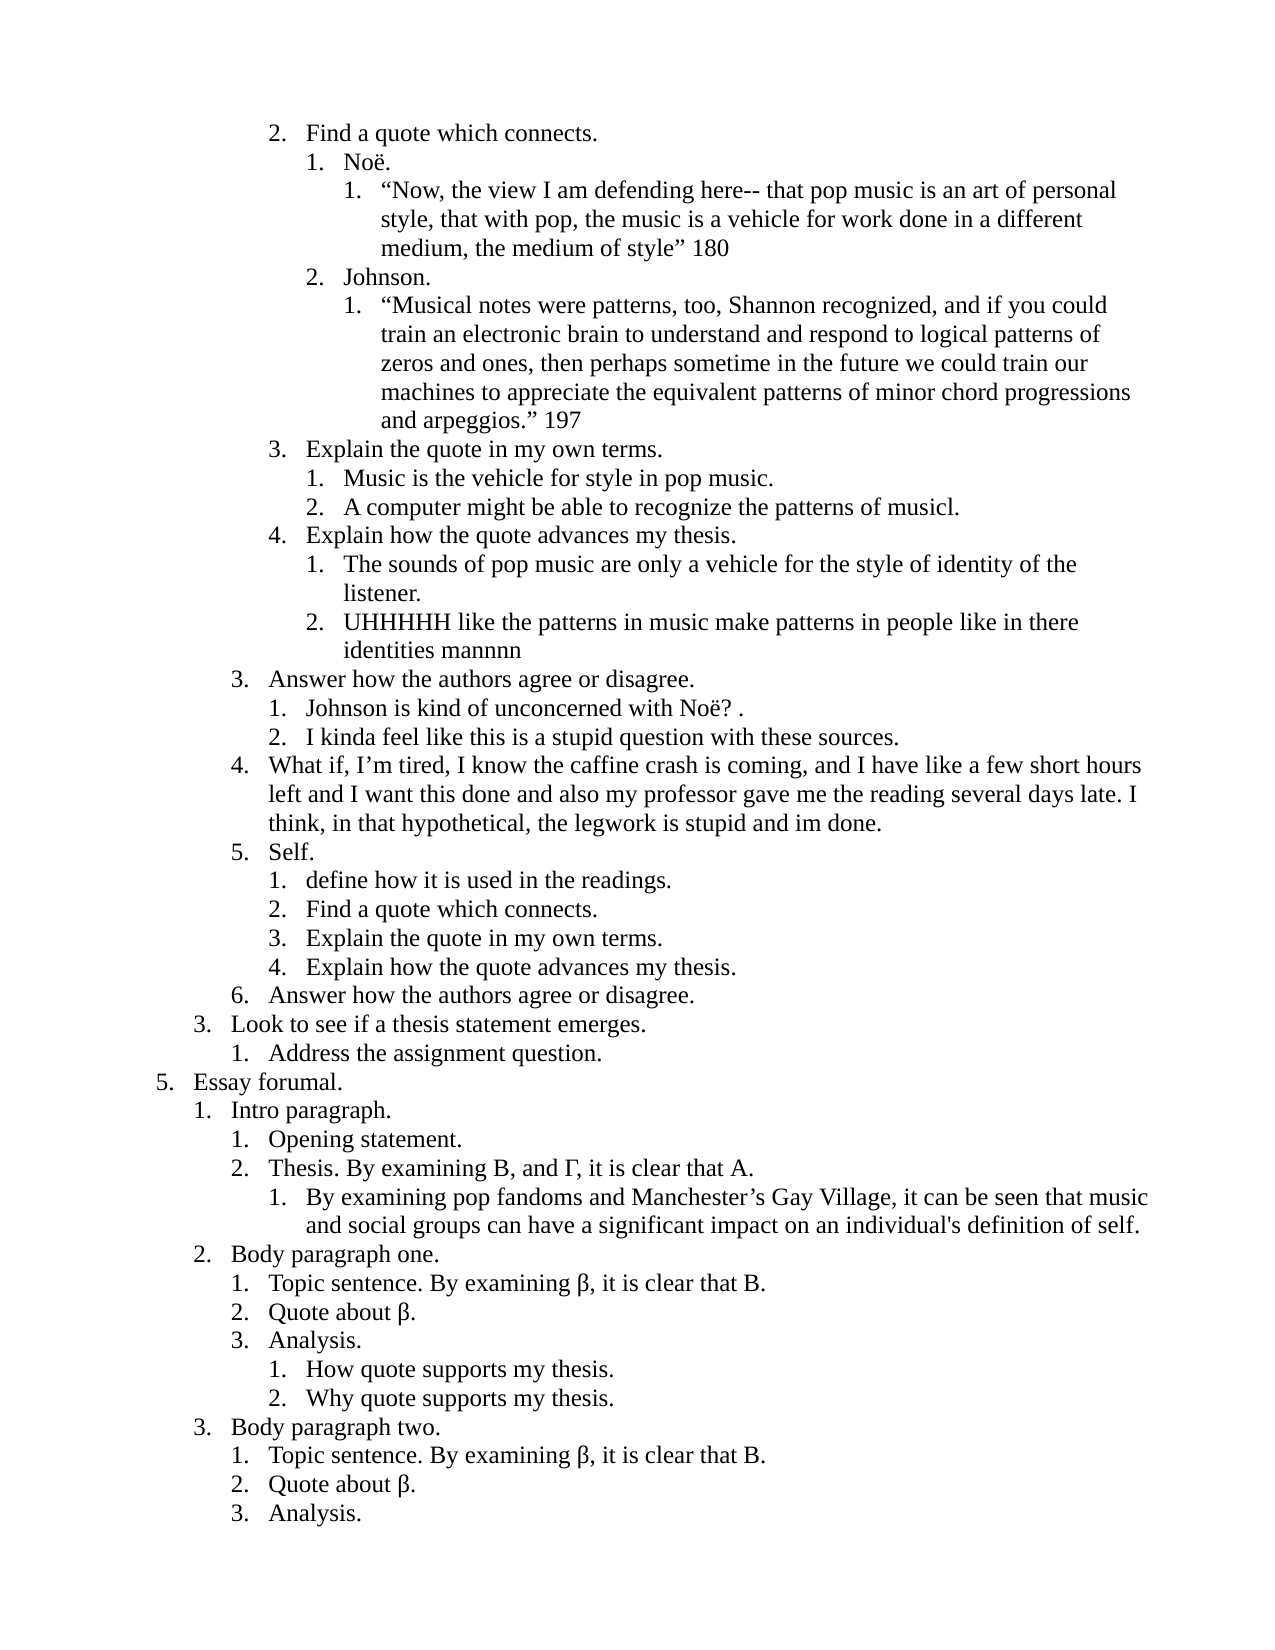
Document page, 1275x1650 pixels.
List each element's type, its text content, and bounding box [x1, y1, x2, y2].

list Explain the quote in my own terms. [268, 434, 1157, 463]
list Body paragraph two. [193, 1412, 1157, 1441]
list Noë. [306, 147, 1157, 176]
list Explain the quote in my own terms. [268, 923, 1157, 952]
list Topic sentence. By examining β, it is clear that Β. [231, 1268, 1157, 1297]
list Johnson is kind of unconcerned with Noë? . [268, 693, 1157, 722]
list By examining pop fandoms and Manchester’s Gay Village, it can be seen that music and social groups can have a significant impact on an individual's definition of self. [268, 1182, 1157, 1239]
list Essay forumal. [156, 1067, 1157, 1096]
list Self. [231, 837, 1157, 866]
list Quote about β. [231, 1297, 1157, 1326]
list Music is the vehicle for style in pop music. [306, 463, 1157, 492]
list Quote about β. [231, 1469, 1157, 1498]
list Johnson. [306, 262, 1157, 291]
list Why quote supports my thesis. [268, 1383, 1157, 1412]
list Opening statement. [231, 1124, 1157, 1153]
list Address the assignment question. [231, 1038, 1157, 1067]
list “Now, the view I am defending here-- that pop music is an art of personal style, that with pop, the music is a vehicle for work done in a different medium, the medium of style” 180 [343, 176, 1157, 262]
list Find a quote which connects. [268, 118, 1157, 147]
list Explain how the quote advances my thesis. [268, 521, 1157, 549]
list Answer how the authors agree or disagree. [231, 981, 1157, 1009]
list Analysis. [231, 1498, 1157, 1527]
list The sounds of pop music are only a vehicle for the style of identity of the listener. [306, 549, 1157, 607]
list How quote supports my thesis. [268, 1354, 1157, 1383]
list A computer might be able to recognize the patterns of musicl. [306, 492, 1157, 521]
list Thesis. By examining Β, and Γ, it is clear that Α. [231, 1153, 1157, 1182]
list UHHHHH like the patterns in music make patterns in people like in there identities mannnn [306, 607, 1157, 664]
list “Musical notes were patterns, too, Shannon recognized, and if you could train an electronic brain to understand and respond to logical patterns of zeros and ones, then perhaps sometime in the future we could train our machines to appreciate the equivalent patterns of minor chord progressions and arpeggios.” 197 [343, 291, 1157, 434]
list Intro paragraph. [193, 1096, 1157, 1124]
list Answer how the authors agree or disagree. [231, 664, 1157, 693]
list Look to see if a thesis statement emerges. [193, 1009, 1157, 1038]
list Explain how the quote advances my thesis. [268, 952, 1157, 981]
list Topic sentence. By examining β, it is clear that Β. [231, 1441, 1157, 1469]
list I kinda feel like this is a stupid question with these sources. [268, 722, 1157, 751]
list define how it is used in the readings. [268, 866, 1157, 894]
list Find a quote which connects. [268, 894, 1157, 923]
list What if, I’m tired, I know the caffine crash is coming, and I have like a few short hours left and I want this done and also my professor gave me the reading several days late. I think, in that hypothetical, the legwork is stupid and im done. [231, 751, 1157, 837]
list Body paragraph one. [193, 1239, 1157, 1268]
list Analysis. [231, 1326, 1157, 1354]
